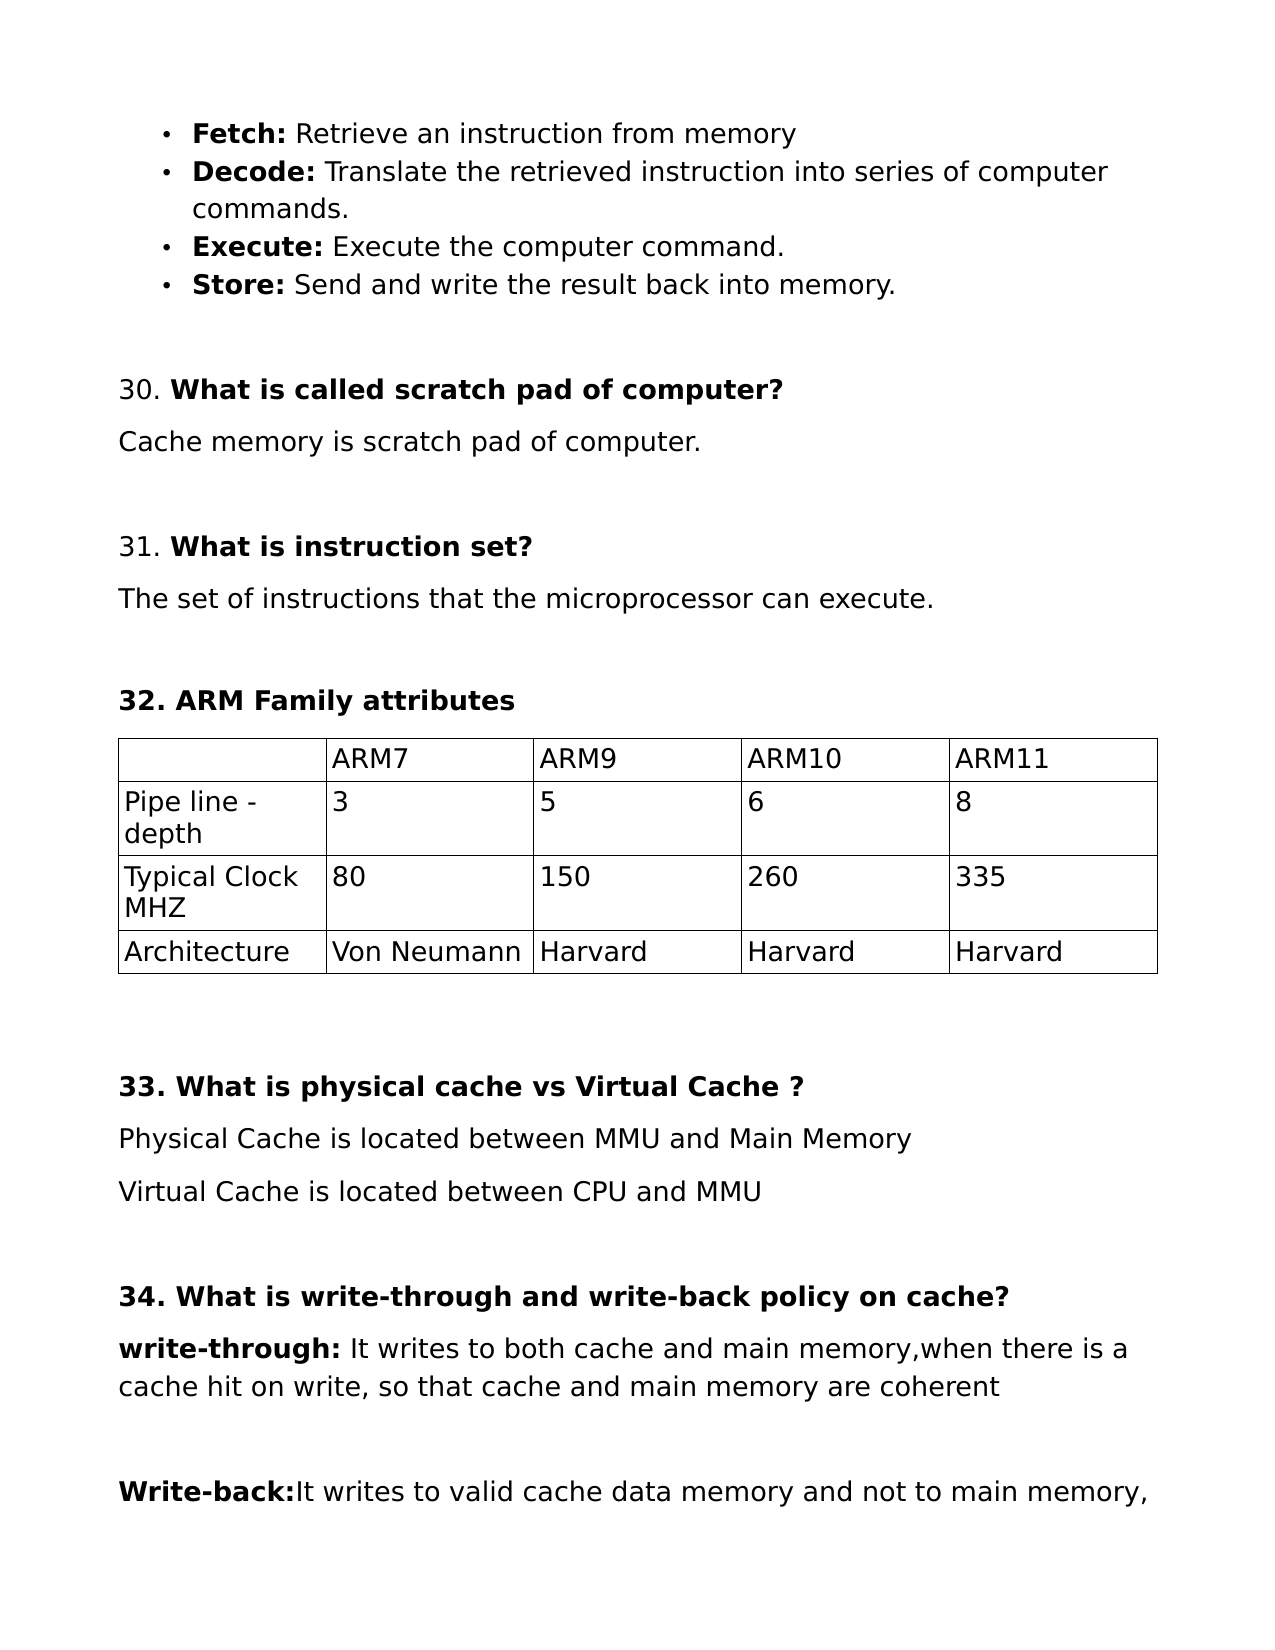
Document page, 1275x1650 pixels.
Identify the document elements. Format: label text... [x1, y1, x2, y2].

text Virtual Cache is located between CPU and MMU [118, 1176, 1157, 1208]
table_cell 6 [742, 782, 949, 855]
table_header ARM9 [534, 739, 741, 781]
text The set of instructions that the microprocessor can execute. [118, 584, 1157, 615]
text 30. What is called scratch pad of computer? [118, 374, 1157, 406]
table_cell 150 [534, 856, 741, 930]
text 32. ARM Family attributes [118, 685, 1157, 717]
table_cell Von Neumann [327, 931, 533, 973]
table_cell Architecture [119, 931, 326, 973]
list Execute: Execute the computer command. [162, 232, 1157, 263]
text 34. What is write-through and write-back policy on cache? [118, 1281, 1157, 1313]
table_cell 8 [950, 782, 1157, 855]
text write-through: It writes to both cache and main memory,when there is a cache hit on write, so that cache and main memory are coherent [118, 1333, 1157, 1403]
text Physical Cache is located between MMU and Main Memory [118, 1124, 1157, 1155]
text Cache memory is scratch pad of computer. [118, 427, 1157, 458]
table_cell 335 [950, 856, 1157, 930]
table_cell Harvard [742, 931, 949, 973]
table_cell Typical Clock MHZ [119, 856, 326, 930]
table_header ARM10 [742, 739, 949, 781]
table_cell Harvard [950, 931, 1157, 973]
list Store: Send and write the result back into memory. [162, 269, 1157, 301]
text 33. What is physical cache vs Virtual Cache ? [118, 1071, 1157, 1103]
table_header ARM7 [327, 739, 533, 781]
table_header ARM11 [950, 739, 1157, 781]
table_header [119, 739, 326, 781]
list Fetch: Retrieve an instruction from memory [162, 118, 1157, 150]
table_cell 260 [742, 856, 949, 930]
table_cell 5 [534, 782, 741, 855]
text Write-back:It writes to valid cache data memory and not to main memory, [118, 1476, 1157, 1508]
table_cell Pipe line -depth [119, 782, 326, 855]
list Decode: Translate the retrieved instruction into series of computer commands. [162, 156, 1157, 225]
table_cell 80 [327, 856, 533, 930]
table_cell 3 [327, 782, 533, 855]
text 31. What is instruction set? [118, 531, 1157, 563]
table_cell Harvard [534, 931, 741, 973]
